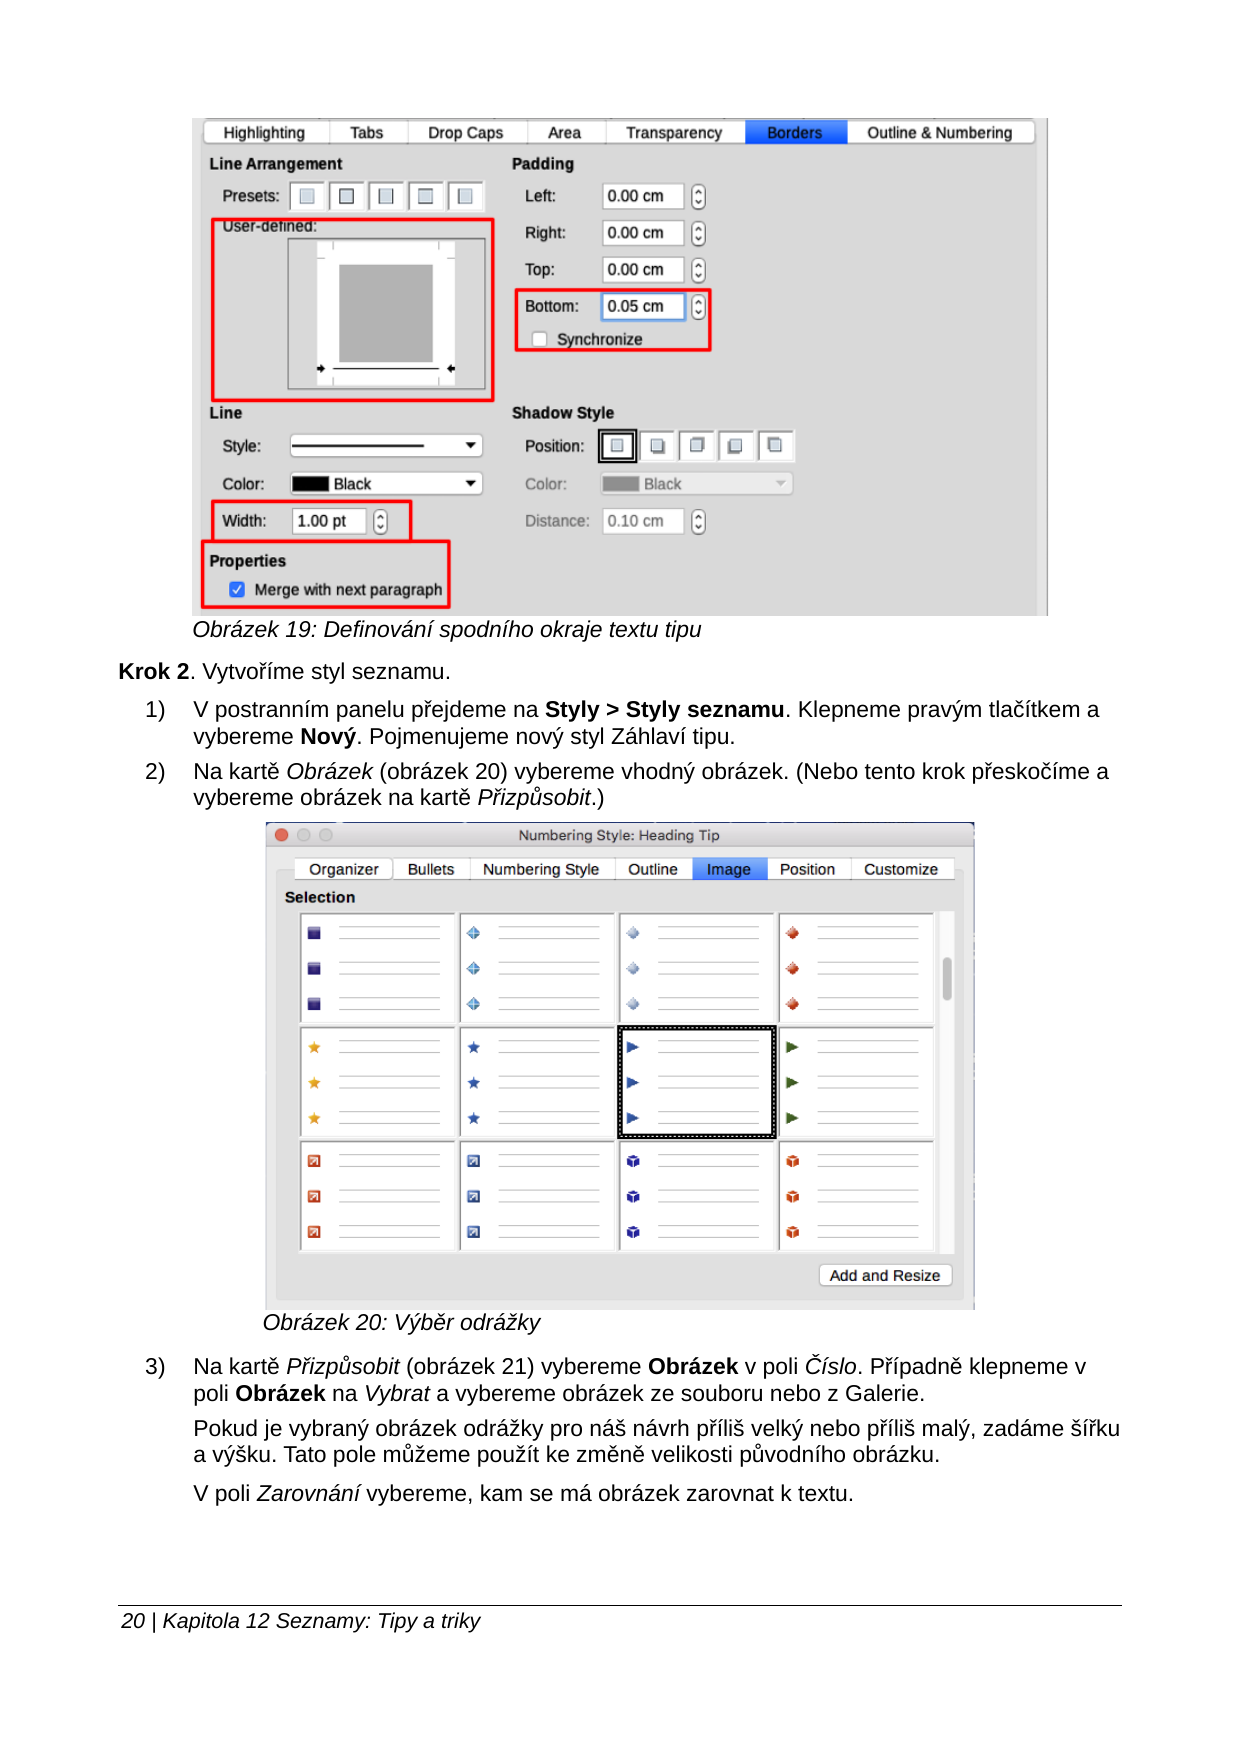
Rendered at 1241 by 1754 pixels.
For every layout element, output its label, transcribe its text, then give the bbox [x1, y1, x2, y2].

list V postranním panelu přejdeme na Styly > Styly seznamu. Klepneme pravým tlačítkem a vybereme Nový. Pojmenujeme nový styl Záhlaví tipu. [165, 696, 1122, 749]
list Na kartě Přizpůsobit (obrázek 21) vybereme Obrázek v poli Číslo. Případně klepneme v poli Obrázek na Vybrat a vybereme obrázek ze souboru nebo z Galerie. [165, 1353, 1122, 1406]
text Obrázek 19: Definování spodního okraje textu tipu [192, 616, 1048, 642]
picture [192, 118, 1049, 616]
list V poli Zarovnání vybereme, kam se má obrázek zarovnat k textu. [165, 1480, 1122, 1506]
text Krok 2. Vytvoříme styl seznamu. [118, 658, 1122, 684]
text Obrázek 20: Výběr odrážky [262, 823, 978, 1336]
list Na kartě Obrázek (obrázek 20) vybereme vhodný obrázek. (Nebo tento krok přeskočíme a vybereme obrázek na kartě Přizpůsobit.) [165, 758, 1122, 811]
picture [265, 822, 975, 1310]
list Pokud je vybraný obrázek odrážky pro náš návrh příliš velký nebo příliš malý, zadáme šířku a výšku. Tato pole můžeme použít ke změně velikosti původního obrázku. [165, 1415, 1122, 1467]
